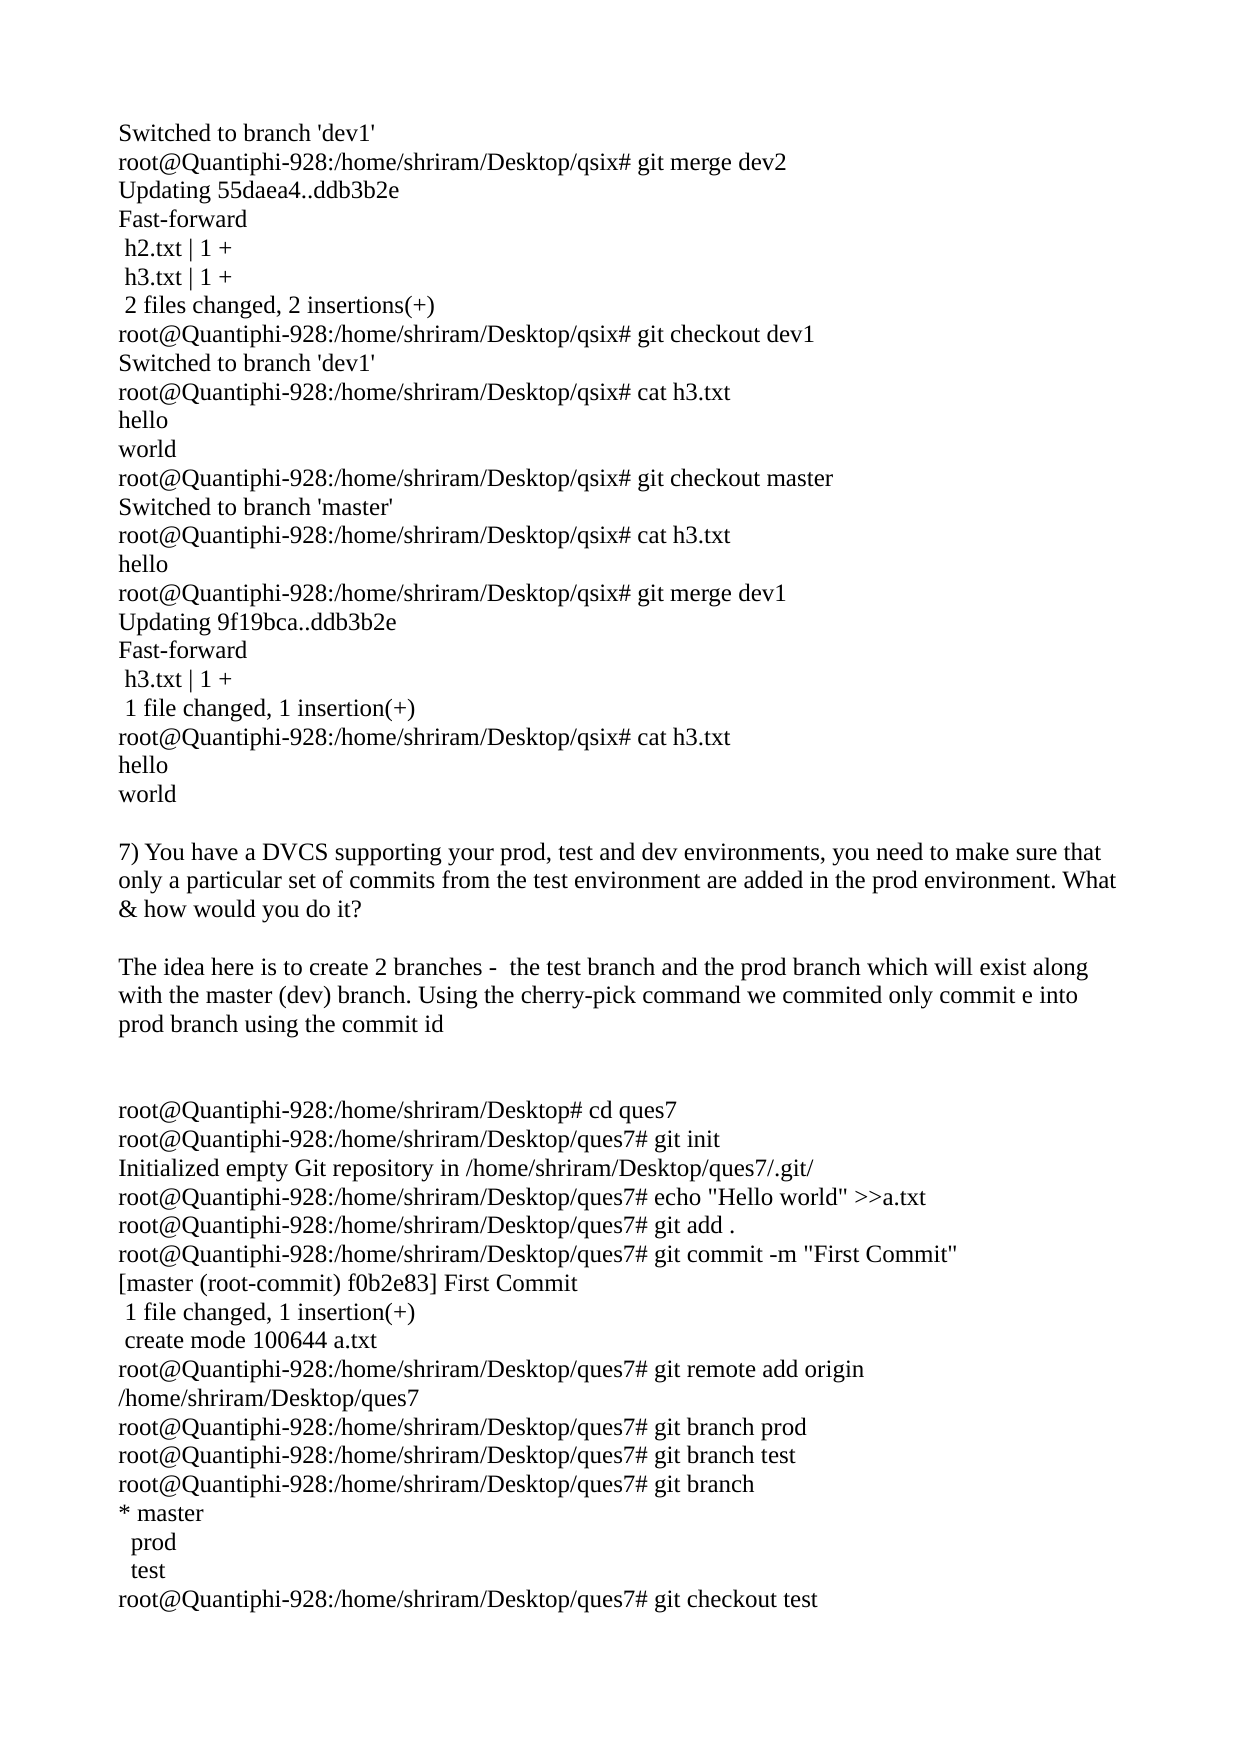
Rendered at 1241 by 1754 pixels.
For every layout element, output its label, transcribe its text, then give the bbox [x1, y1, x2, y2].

text Switched to branch 'dev1' [118, 118, 1122, 147]
text create mode 100644 a.txt [118, 1326, 1122, 1354]
text * master [118, 1498, 1122, 1527]
text test [118, 1556, 1122, 1584]
text hello [118, 549, 1122, 578]
text root@Quantiphi-928:/home/shriram/Desktop# cd ques7 [118, 1096, 1122, 1124]
text root@Quantiphi-928:/home/shriram/Desktop/qsix# cat h3.txt [118, 722, 1122, 751]
text root@Quantiphi-928:/home/shriram/Desktop/ques7# git add . [118, 1211, 1122, 1239]
text hello [118, 406, 1122, 434]
text 1 file changed, 1 insertion(+) [118, 1297, 1122, 1326]
text root@Quantiphi-928:/home/shriram/Desktop/qsix# cat h3.txt [118, 377, 1122, 406]
text world [118, 434, 1122, 463]
text prod [118, 1527, 1122, 1556]
text root@Quantiphi-928:/home/shriram/Desktop/qsix# git checkout dev1 [118, 319, 1122, 348]
text root@Quantiphi-928:/home/shriram/Desktop/ques7# git branch [118, 1469, 1122, 1498]
text Fast-forward [118, 204, 1122, 233]
text root@Quantiphi-928:/home/shriram/Desktop/qsix# git merge dev1 [118, 578, 1122, 607]
text root@Quantiphi-928:/home/shriram/Desktop/qsix# cat h3.txt [118, 521, 1122, 549]
text 1 file changed, 1 insertion(+) [118, 693, 1122, 722]
text 7) You have a DVCS supporting your prod, test and dev environments, you need to make sure that only a particular set of commits from the test environment are added in the prod environment. What & how would you do it? [118, 837, 1122, 923]
text h3.txt | 1 + [118, 664, 1122, 693]
text Switched to branch 'dev1' [118, 348, 1122, 377]
text root@Quantiphi-928:/home/shriram/Desktop/ques7# git commit -m "First Commit" [118, 1239, 1122, 1268]
text world [118, 779, 1122, 808]
text Fast-forward [118, 636, 1122, 664]
text h2.txt | 1 + [118, 233, 1122, 262]
text root@Quantiphi-928:/home/shriram/Desktop/qsix# git checkout master [118, 463, 1122, 492]
text root@Quantiphi-928:/home/shriram/Desktop/ques7# echo "Hello world" >>a.txt [118, 1182, 1122, 1211]
text The idea here is to create 2 branches - the test branch and the prod branch which will exist along with the master (dev) branch. Using the cherry-pick command we commited only commit e into prod branch using the commit id [118, 952, 1122, 1038]
text hello [118, 751, 1122, 779]
text root@Quantiphi-928:/home/shriram/Desktop/qsix# git merge dev2 [118, 147, 1122, 176]
text Switched to branch 'master' [118, 492, 1122, 521]
text 2 files changed, 2 insertions(+) [118, 291, 1122, 319]
text root@Quantiphi-928:/home/shriram/Desktop/ques7# git branch prod [118, 1412, 1122, 1441]
text root@Quantiphi-928:/home/shriram/Desktop/ques7# git init [118, 1124, 1122, 1153]
text Updating 55daea4..ddb3b2e [118, 176, 1122, 204]
text root@Quantiphi-928:/home/shriram/Desktop/ques7# git branch test [118, 1441, 1122, 1469]
text h3.txt | 1 + [118, 262, 1122, 291]
text root@Quantiphi-928:/home/shriram/Desktop/ques7# git remote add origin /home/shriram/Desktop/ques7 [118, 1354, 1122, 1412]
text [master (root-commit) f0b2e83] First Commit [118, 1268, 1122, 1297]
text Initialized empty Git repository in /home/shriram/Desktop/ques7/.git/ [118, 1153, 1122, 1182]
text root@Quantiphi-928:/home/shriram/Desktop/ques7# git checkout test [118, 1584, 1122, 1613]
text Updating 9f19bca..ddb3b2e [118, 607, 1122, 636]
